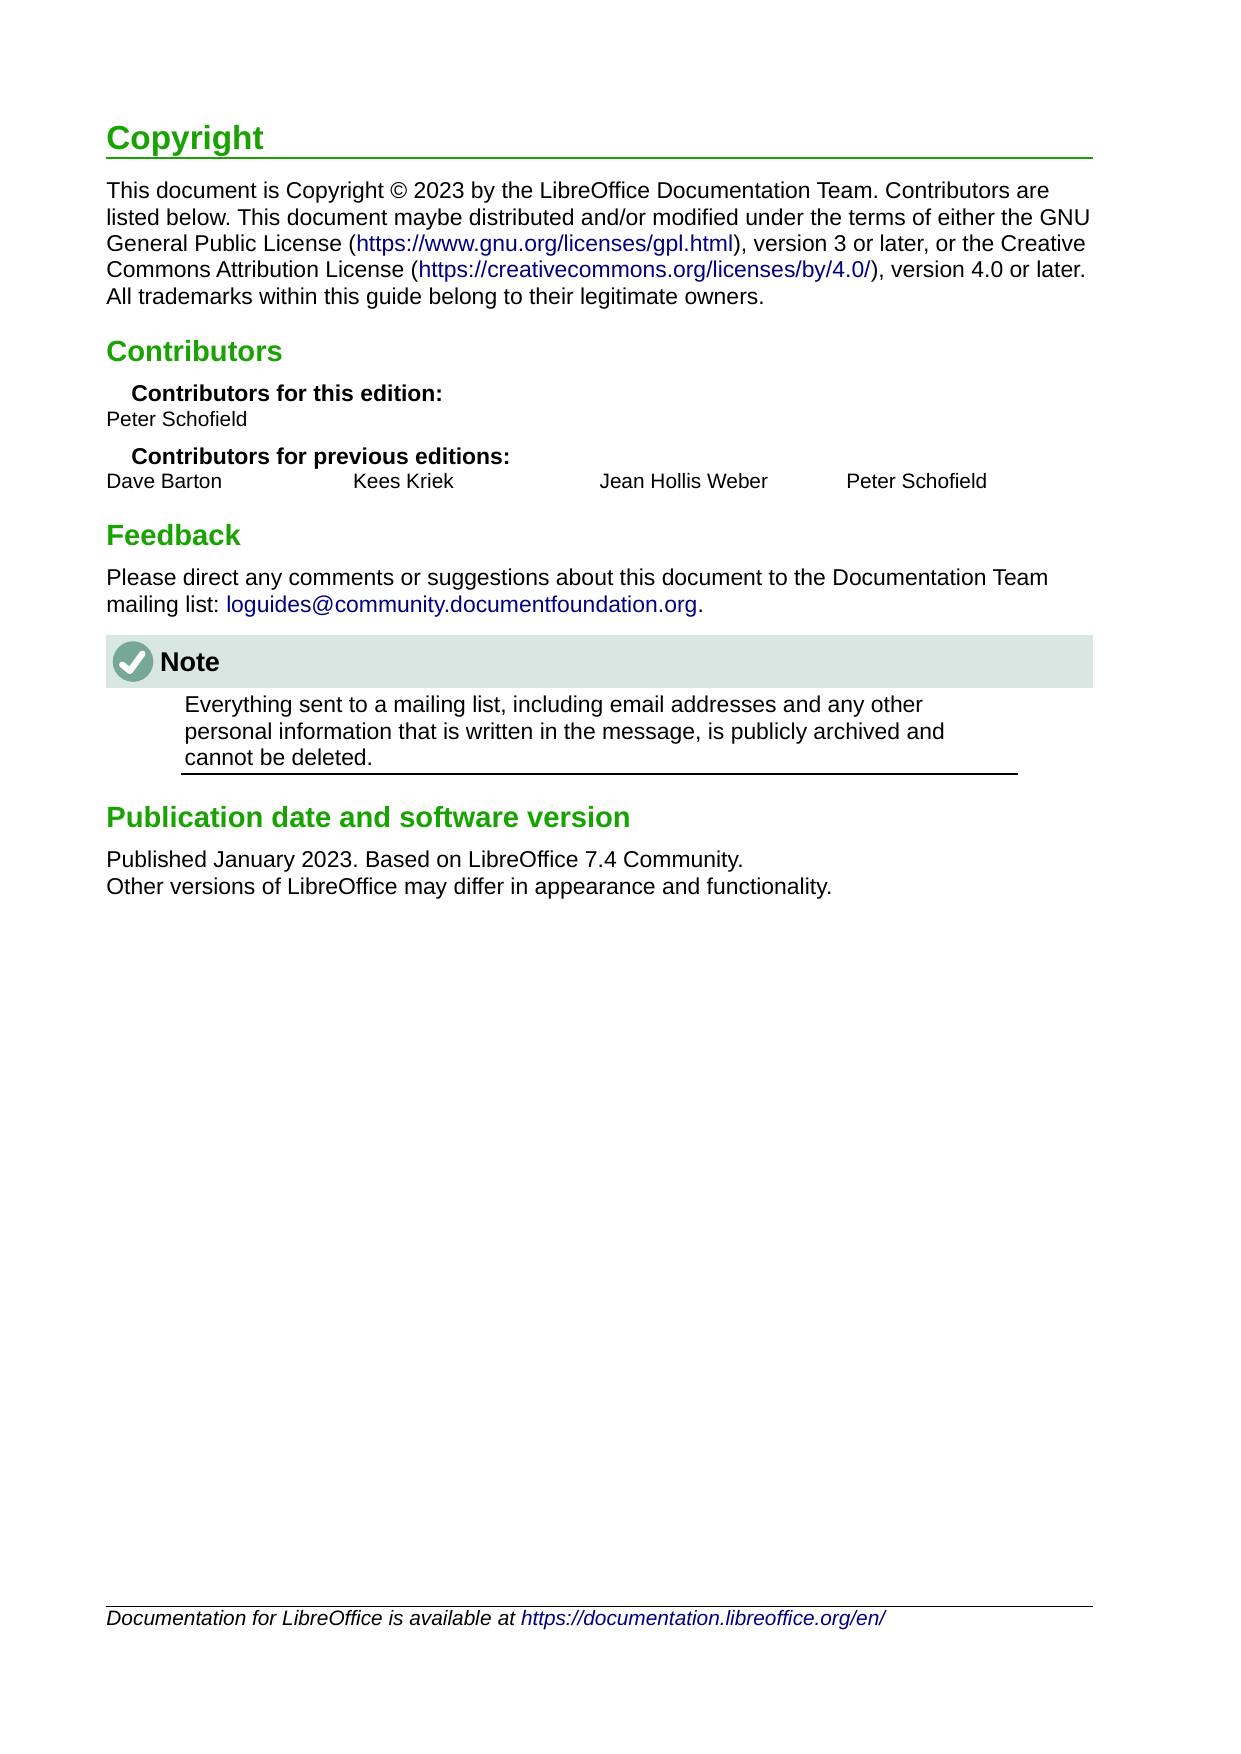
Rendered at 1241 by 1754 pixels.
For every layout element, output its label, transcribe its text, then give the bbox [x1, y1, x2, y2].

text Published January 2023. Based on LibreOffice 7.4 Community. Other versions of LibreOffice may differ in appearance and functionality. [106, 846, 1093, 899]
text Peter Schofield [846, 469, 1093, 493]
text Everything sent to a mailing list, including email addresses and any other personal information that is written in the message, is publicly archived and cannot be deleted. [181, 688, 1018, 773]
text This document is Copyright © 2023 by the LibreOffice Documentation Team. Contributors are listed below. This document maybe distributed and/or modified under the terms of either the GNU General Public License (https://www.gnu.org/licenses/gpl.html), version 3 or later, or the Creative Commons Attribution License (https://creativecommons.org/licenses/by/4.0/), version 4.0 or later. All trademarks within this guide belong to their legitimate owners. [106, 177, 1093, 309]
text Contributors for previous editions: [131, 443, 1093, 469]
subtitle Copyright [106, 118, 1093, 157]
subtitle Note [106, 635, 1093, 688]
text Contributors for this edition: [131, 380, 1093, 407]
text Jean Hollis Weber [599, 469, 846, 493]
text Kees Kriek [353, 469, 599, 493]
text Please direct any comments or suggestions about this document to the Documentation Team mailing list: loguides@community.documentfoundation.org. [106, 564, 1093, 617]
subtitle Publication date and software version [106, 800, 1093, 834]
subtitle Contributors [106, 334, 1093, 368]
text Peter Schofield [106, 407, 353, 431]
subtitle Feedback [106, 518, 1093, 552]
text Dave Barton [106, 469, 353, 493]
